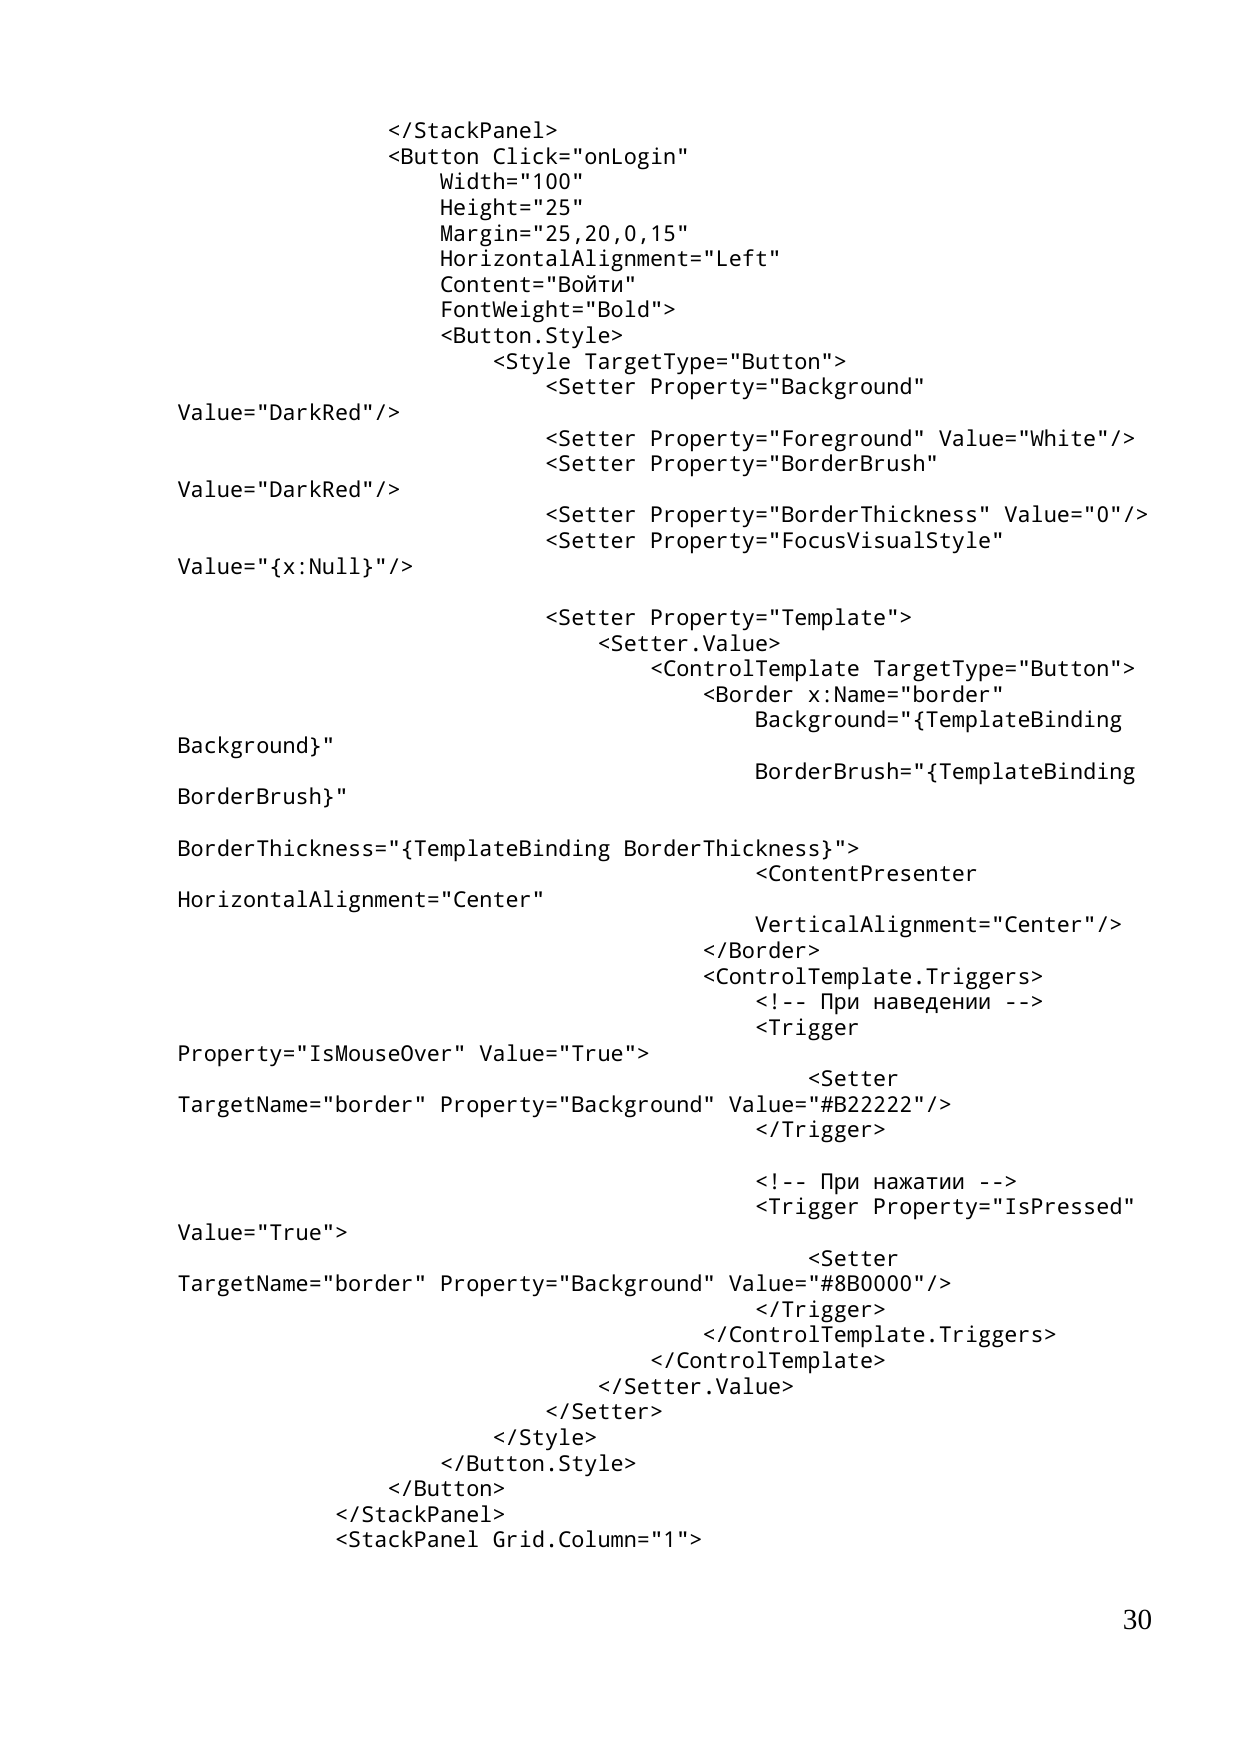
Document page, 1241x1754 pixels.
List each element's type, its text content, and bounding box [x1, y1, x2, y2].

text <Setter.Value> [177, 631, 1152, 656]
text </StackPanel> [177, 1502, 1152, 1527]
text <Setter Property="FocusVisualStyle" Value="{x:Null}"/> [177, 528, 1152, 579]
text <Setter TargetName="border" Property="Background" Value="#8B0000"/> [177, 1246, 1152, 1297]
text </Setter.Value> [177, 1374, 1152, 1399]
text <!-- При нажатии --> [177, 1169, 1152, 1194]
text <Style TargetType="Button"> [177, 349, 1152, 374]
text <Trigger Property="IsPressed" Value="True"> [177, 1194, 1152, 1246]
text VerticalAlignment="Center"/> [177, 912, 1152, 938]
text <StackPanel Grid.Column="1"> [177, 1527, 1152, 1553]
text <ControlTemplate.Triggers> [177, 964, 1152, 989]
text Width="100" [177, 169, 1152, 195]
text <!-- При наведении --> [177, 989, 1152, 1015]
text </Button.Style> [177, 1451, 1152, 1476]
text <Setter Property="Template"> [177, 605, 1152, 631]
text <Setter TargetName="border" Property="Background" Value="#B22222"/> [177, 1066, 1152, 1117]
text <ControlTemplate TargetType="Button"> [177, 656, 1152, 682]
text <Trigger Property="IsMouseOver" Value="True"> [177, 1015, 1152, 1066]
text </Style> [177, 1425, 1152, 1451]
text <Setter Property="Background" Value="DarkRed"/> [177, 374, 1152, 426]
text </StackPanel> [177, 118, 1152, 144]
text <ContentPresenter HorizontalAlignment="Center" [177, 861, 1152, 912]
text BorderBrush="{TemplateBinding BorderBrush}" [177, 759, 1152, 810]
text </Button> [177, 1476, 1152, 1502]
text </Setter> [177, 1399, 1152, 1425]
text </Border> [177, 938, 1152, 964]
text </ControlTemplate.Triggers> [177, 1322, 1152, 1348]
text </ControlTemplate> [177, 1348, 1152, 1374]
text Margin="25,20,0,15" [177, 221, 1152, 246]
text HorizontalAlignment="Left" [177, 246, 1152, 272]
text </Trigger> [177, 1117, 1152, 1143]
text <Setter Property="BorderThickness" Value="0"/> [177, 502, 1152, 528]
text </Trigger> [177, 1297, 1152, 1322]
text <Setter Property="BorderBrush" Value="DarkRed"/> [177, 451, 1152, 502]
text BorderThickness="{TemplateBinding BorderThickness}"> [177, 810, 1152, 861]
text <Button Click="onLogin" [177, 144, 1152, 169]
text <Setter Property="Foreground" Value="White"/> [177, 426, 1152, 451]
text Background="{TemplateBinding Background}" [177, 707, 1152, 759]
text FontWeight="Bold"> [177, 297, 1152, 323]
text <Border x:Name="border" [177, 682, 1152, 707]
text Height="25" [177, 195, 1152, 221]
text Content="Войти" [177, 272, 1152, 297]
text <Button.Style> [177, 323, 1152, 349]
